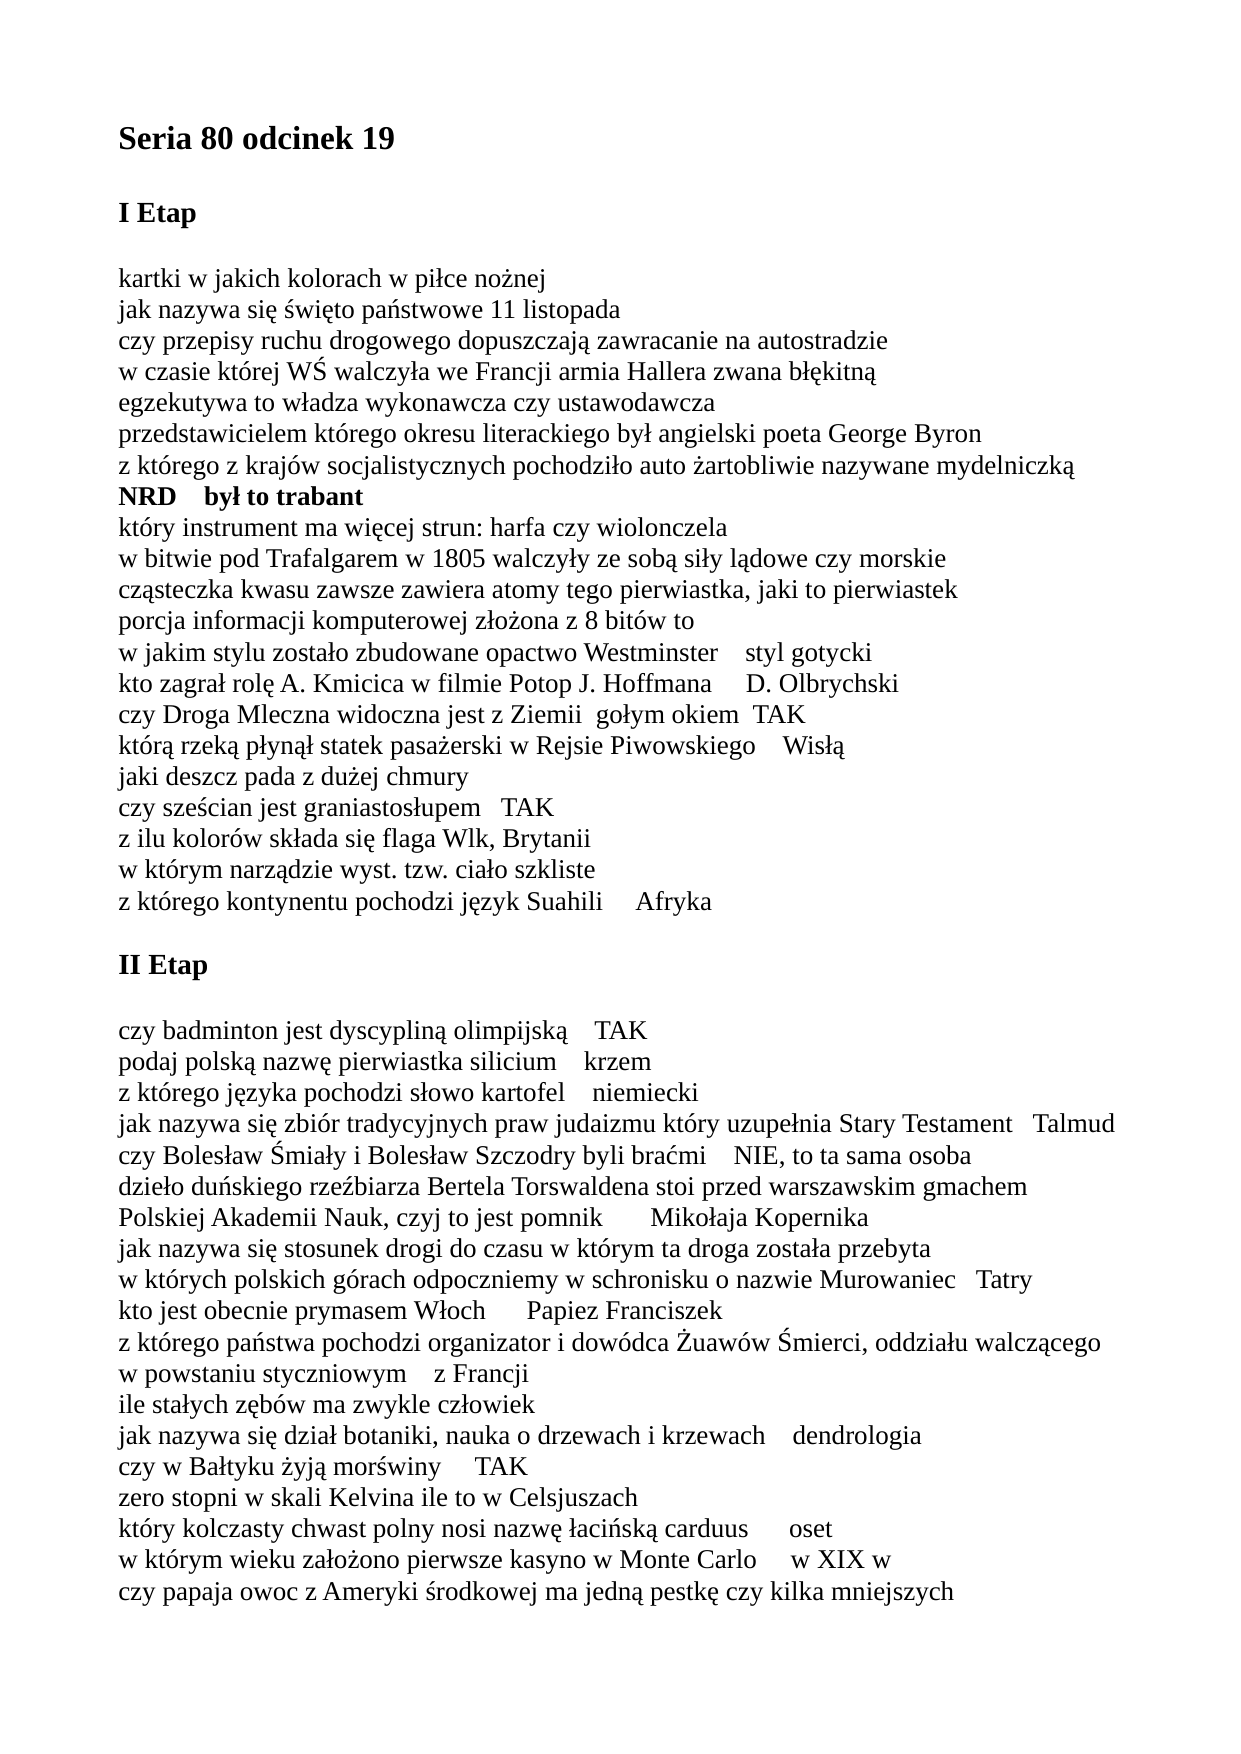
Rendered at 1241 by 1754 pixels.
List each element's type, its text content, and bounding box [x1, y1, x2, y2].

text w jakim stylu zostało zbudowane opactwo Westminster styl gotycki [118, 636, 1122, 667]
text kartki w jakich kolorach w piłce nożnej [118, 262, 1122, 293]
text czy Droga Mleczna widoczna jest z Ziemii gołym okiem TAK [118, 698, 1122, 729]
text kto zagrał rolę A. Kmicica w filmie Potop J. Hoffmana D. Olbrychski [118, 667, 1122, 698]
text egzekutywa to władza wykonawcza czy ustawodawcza [118, 386, 1122, 418]
text jak nazywa się święto państwowe 11 listopada [118, 293, 1122, 324]
text porcja informacji komputerowej złożona z 8 bitów to [118, 604, 1122, 636]
text z którego państwa pochodzi organizator i dowódca Żuawów Śmierci, oddziału walczącego w powstaniu styczniowym z Francji [118, 1326, 1122, 1388]
text czy w Bałtyku żyją morświny TAK [118, 1450, 1122, 1481]
text w którym narządzie wyst. tzw. ciało szkliste [118, 854, 1122, 885]
text dzieło duńskiego rzeźbiarza Bertela Torswaldena stoi przed warszawskim gmachem Polskiej Akademii Nauk, czyj to jest pomnik Mikołaja Kopernika [118, 1170, 1122, 1232]
text który instrument ma więcej strun: harfa czy wiolonczela [118, 511, 1122, 542]
text którą rzeką płynął statek pasażerski w Rejsie Piwowskiego Wisłą [118, 729, 1122, 760]
text w których polskich górach odpoczniemy w schronisku o nazwie Murowaniec Tatry [118, 1263, 1122, 1294]
text ile stałych zębów ma zwykle człowiek [118, 1388, 1122, 1419]
text czy Bolesław Śmiały i Bolesław Szczodry byli braćmi NIE, to ta sama osoba [118, 1139, 1122, 1170]
text z którego języka pochodzi słowo kartofel niemiecki [118, 1076, 1122, 1108]
text zero stopni w skali Kelvina ile to w Celsjuszach [118, 1481, 1122, 1512]
text podaj polską nazwę pierwiastka silicium krzem [118, 1045, 1122, 1076]
text kto jest obecnie prymasem Włoch Papiez Franciszek [118, 1294, 1122, 1326]
text II Etap [118, 947, 1122, 981]
text jaki deszcz pada z dużej chmury [118, 760, 1122, 791]
text czy badminton jest dyscypliną olimpijską TAK [118, 1014, 1122, 1045]
text I Etap [118, 195, 1122, 228]
text z którego z krajów socjalistycznych pochodziło auto żartobliwie nazywane mydelniczką NRD był to trabant [118, 449, 1122, 511]
text jak nazywa się dział botaniki, nauka o drzewach i krzewach dendrologia [118, 1419, 1122, 1450]
text w czasie której WŚ walczyła we Francji armia Hallera zwana błękitną [118, 355, 1122, 386]
text Seria 80 odcinek 19 [118, 118, 1122, 156]
text który kolczasty chwast polny nosi nazwę łacińską carduus oset [118, 1512, 1122, 1544]
text cząsteczka kwasu zawsze zawiera atomy tego pierwiastka, jaki to pierwiastek [118, 573, 1122, 604]
text czy papaja owoc z Ameryki środkowej ma jedną pestkę czy kilka mniejszych [118, 1575, 1122, 1606]
text z którego kontynentu pochodzi język Suahili Afryka [118, 885, 1122, 916]
text czy sześcian jest graniastosłupem TAK [118, 791, 1122, 822]
text przedstawicielem którego okresu literackiego był angielski poeta George Byron [118, 418, 1122, 449]
text jak nazywa się zbiór tradycyjnych praw judaizmu który uzupełnia Stary Testament Talmud [118, 1108, 1122, 1139]
text z ilu kolorów składa się flaga Wlk, Brytanii [118, 822, 1122, 854]
text w którym wieku założono pierwsze kasyno w Monte Carlo w XIX w [118, 1544, 1122, 1575]
text jak nazywa się stosunek drogi do czasu w którym ta droga została przebyta [118, 1232, 1122, 1263]
text w bitwie pod Trafalgarem w 1805 walczyły ze sobą siły lądowe czy morskie [118, 542, 1122, 573]
text czy przepisy ruchu drogowego dopuszczają zawracanie na autostradzie [118, 324, 1122, 355]
